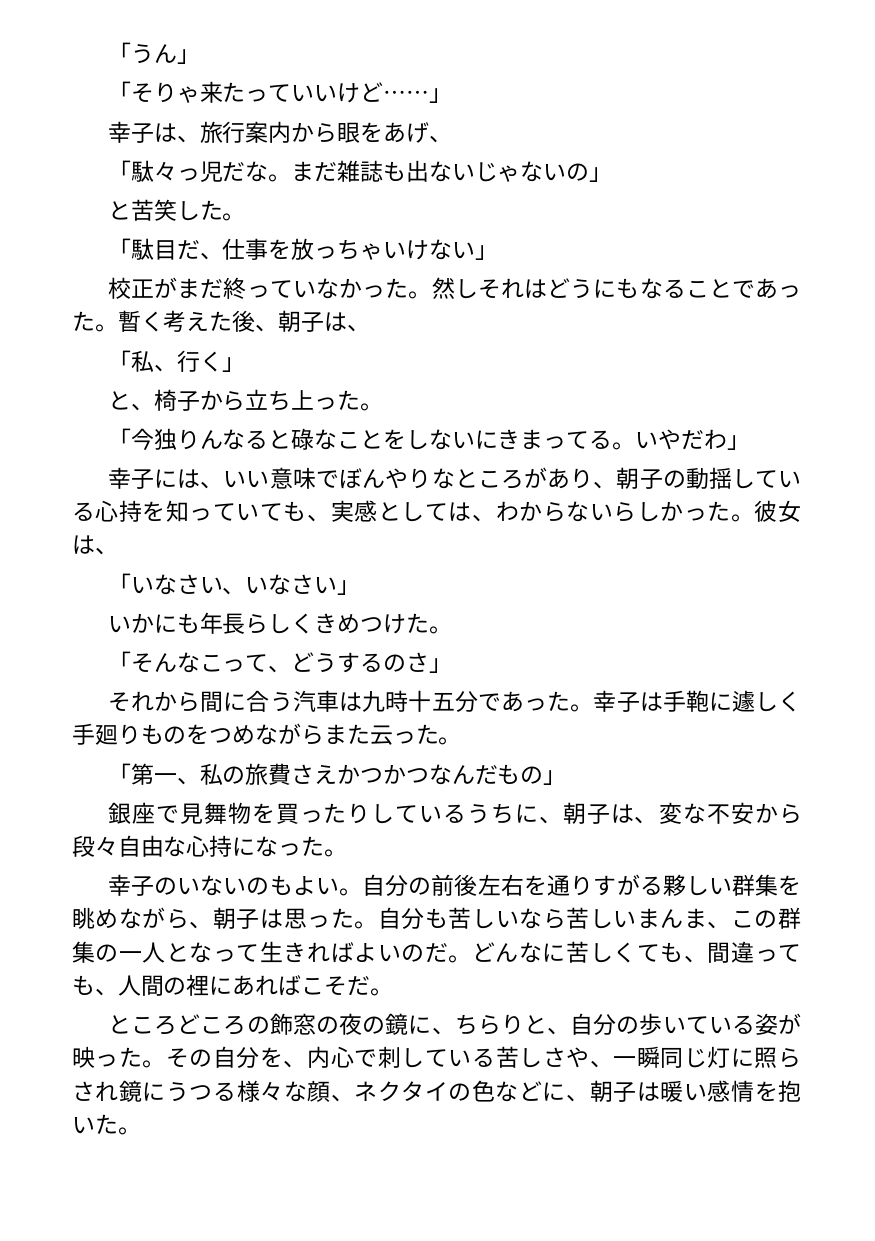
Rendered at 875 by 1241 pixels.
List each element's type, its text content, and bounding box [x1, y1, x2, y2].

text と、椅子から立ち上った。 [72, 383, 802, 416]
text 「いなさい、いなさい」 [72, 567, 802, 600]
text ところどころの飾窓の夜の鏡に、ちらりと、自分の歩いている姿が映った。その自分を、内心で刺している苦しさや、一瞬同じ灯に照らされ鏡にうつる様々な顔、ネクタイの色などに、朝子は暖い感情を抱いた。 [72, 1007, 802, 1140]
text 幸子には、いい意味でぼんやりなところがあり、朝子の動揺している心持を知っていても、実感としては、わからないらしかった。彼女は、 [72, 461, 802, 561]
text 「駄目だ、仕事を放っちゃいけない」 [72, 232, 802, 265]
text それから間に合う汽車は九時十五分であった。幸子は手鞄に遽しく手廻りものをつめながらまた云った。 [72, 684, 802, 751]
text 銀座で見舞物を買ったりしているうちに、朝子は、変な不安から段々自由な心持になった。 [72, 796, 802, 862]
text 幸子のいないのもよい。自分の前後左右を通りすがる夥しい群集を眺めながら、朝子は思った。自分も苦しいなら苦しいまんま、この群集の一人となって生きればよいのだ。どんなに苦しくても、間違っても、人間の裡にあればこそだ。 [72, 868, 802, 1001]
text 「今独りんなると碌なことをしないにきまってる。いやだわ」 [72, 422, 802, 455]
text 「そりゃ来たっていいけど……」 [72, 75, 802, 108]
text 「第一、私の旅費さえかつかつなんだもの」 [72, 756, 802, 790]
text 校正がまだ終っていなかった。然しそれはどうにもなることであった。暫く考えた後、朝子は、 [72, 271, 802, 337]
text 「うん」 [72, 36, 802, 69]
text 「駄々っ児だな。まだ雑誌も出ないじゃないの」 [72, 153, 802, 187]
text 「そんなこって、どうするのさ」 [72, 645, 802, 678]
text 「私、行く」 [72, 343, 802, 377]
text いかにも年長らしくきめつけた。 [72, 606, 802, 639]
text と苦笑した。 [72, 193, 802, 226]
text 幸子は、旅行案内から眼をあげ、 [72, 114, 802, 148]
